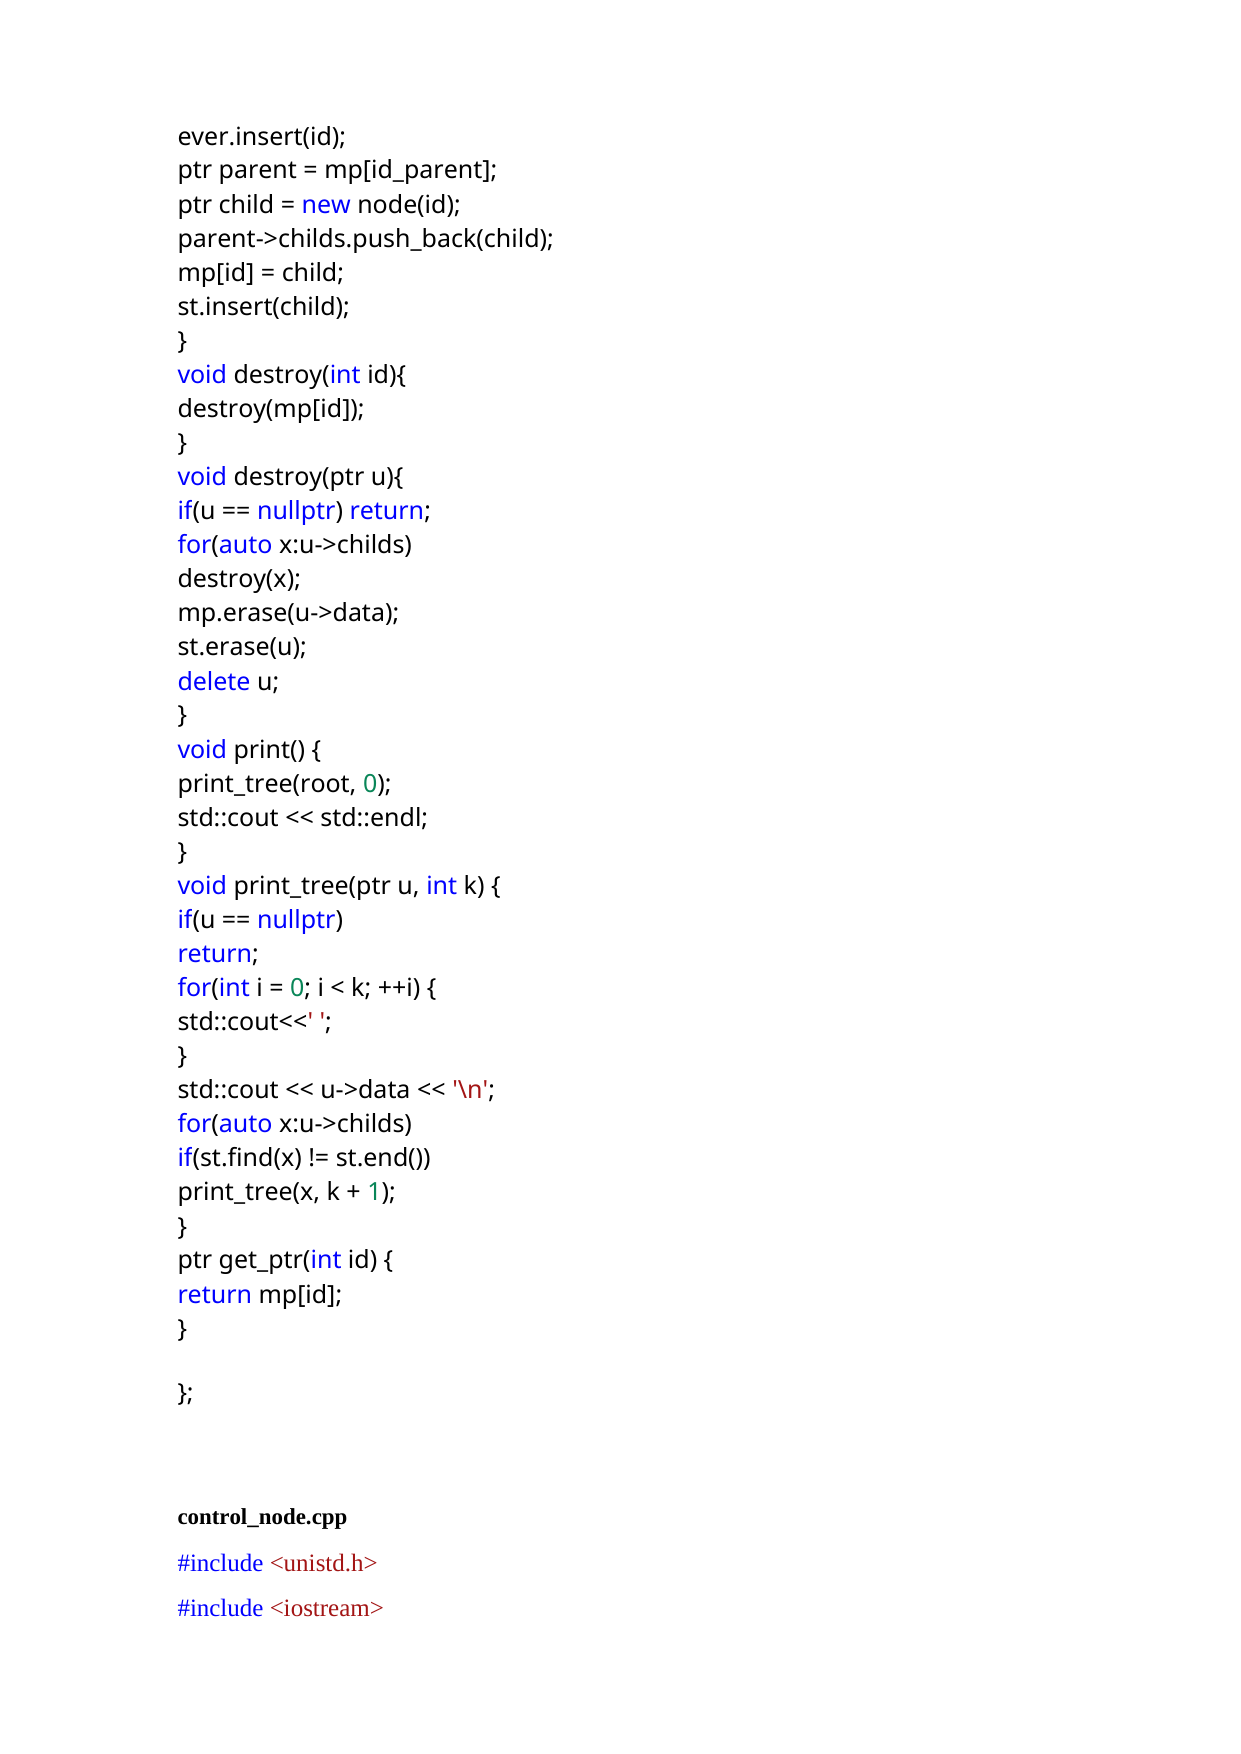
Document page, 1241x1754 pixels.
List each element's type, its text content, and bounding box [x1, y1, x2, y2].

text } [177, 1208, 1152, 1242]
text print_tree(root, 0); [177, 765, 1152, 799]
text std::cout<<' '; [177, 1004, 1152, 1038]
text std::cout << u->data << '\n'; [177, 1072, 1152, 1106]
text } [177, 697, 1152, 731]
text return; [177, 936, 1152, 970]
text ptr get_ptr(int id) { [177, 1242, 1152, 1276]
text #include <unistd.h> [177, 1548, 1152, 1577]
text for(auto x:u->childs) [177, 527, 1152, 561]
text } [177, 1038, 1152, 1072]
text control_node.cpp [177, 1503, 1152, 1529]
text ptr child = new node(id); [177, 186, 1152, 220]
text for(int i = 0; i < k; ++i) { [177, 970, 1152, 1004]
text mp.erase(u->data); [177, 595, 1152, 629]
text ptr parent = mp[id_parent]; [177, 152, 1152, 186]
text } [177, 833, 1152, 867]
text }; [177, 1375, 1152, 1409]
text void print_tree(ptr u, int k) { [177, 867, 1152, 902]
text } [177, 425, 1152, 459]
text return mp[id]; [177, 1276, 1152, 1310]
text } [177, 322, 1152, 357]
text #include <iostream> [177, 1593, 1152, 1622]
text st.insert(child); [177, 288, 1152, 322]
text void destroy(ptr u){ [177, 459, 1152, 493]
text delete u; [177, 663, 1152, 697]
text if(u == nullptr) [177, 902, 1152, 936]
text mp[id] = child; [177, 254, 1152, 288]
text std::cout << std::endl; [177, 799, 1152, 833]
text print_tree(x, k + 1); [177, 1174, 1152, 1208]
text ever.insert(id); [177, 118, 1152, 152]
text for(auto x:u->childs) [177, 1106, 1152, 1140]
text destroy(mp[id]); [177, 391, 1152, 425]
text parent->childs.push_back(child); [177, 220, 1152, 254]
text st.erase(u); [177, 629, 1152, 663]
text } [177, 1310, 1152, 1344]
text destroy(x); [177, 561, 1152, 595]
text void destroy(int id){ [177, 357, 1152, 391]
text if(u == nullptr) return; [177, 493, 1152, 527]
text void print() { [177, 731, 1152, 765]
text if(st.find(x) != st.end()) [177, 1140, 1152, 1174]
